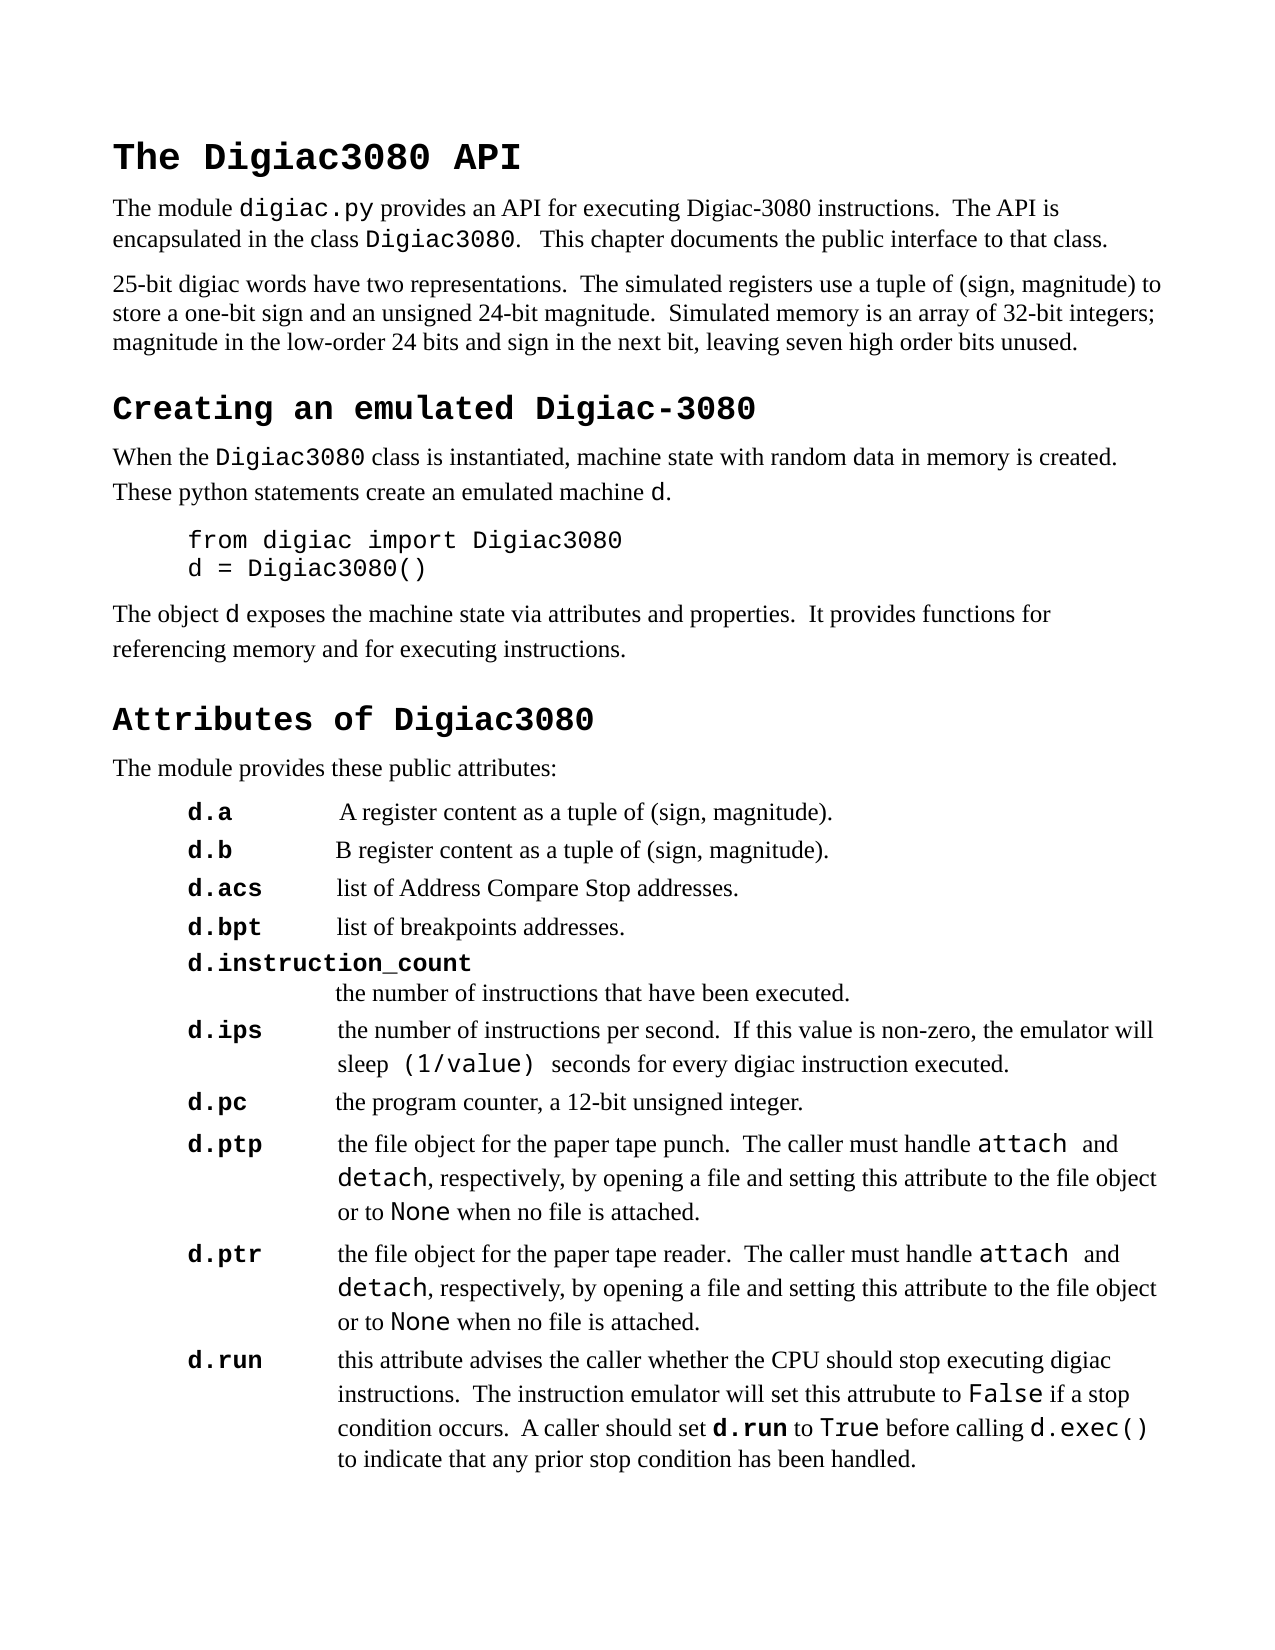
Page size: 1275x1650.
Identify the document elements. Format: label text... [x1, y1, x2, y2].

text d.a A register content as a tuple of (sign, magnitude). [187, 797, 1162, 828]
subtitle Attributes of Digiac3080 [112, 702, 1162, 741]
text d.pc the program counter, a 12-bit unsigned integer. [187, 1087, 1162, 1118]
text d.instruction_count the number of instructions that have been executed. [187, 950, 1162, 1007]
text from digiac import Digiac3080 [187, 527, 1162, 556]
text d.bpt list of breakpoints addresses. [187, 912, 1162, 943]
text When the Digiac3080 class is instantiated, machine state with random data in memory is created. These python statements create an emulated machine d. [112, 442, 1162, 508]
text d = Digiac3080() [187, 556, 1162, 584]
subtitle Creating an emulated Digiac-3080 [112, 392, 1162, 430]
text d.ips the number of instructions per second. If this value is non-zero, the emulator will sleep (1/value) seconds for every digiac instruction executed. [187, 1015, 1162, 1079]
text The object d exposes the machine state via attributes and properties. It provides functions for referencing memory and for executing instructions. [112, 599, 1162, 663]
subtitle The Digiac3080 API [112, 137, 1162, 180]
text The module digiac.py provides an API for executing Digiac-3080 instructions. The API is encapsulated in the class Digiac3080. This chapter documents the public interface to that class. [112, 193, 1162, 254]
text d.acs list of Address Compare Stop addresses. [187, 873, 1162, 904]
text d.run this attribute advises the caller whether the CPU should stop executing digiac instructions. The instruction emulator will set this attrubute to False if a stop condition occurs. A caller should set d.run to True before calling d.exec() to indicate that any prior stop condition has been handled. [187, 1345, 1162, 1473]
text d.b B register content as a tuple of (sign, magnitude). [187, 835, 1162, 866]
text 25-bit digiac words have two representations. The simulated registers use a tuple of (sign, magnitude) to store a one-bit sign and an unsigned 24-bit magnitude. Simulated memory is an array of 32-bit integers; magnitude in the low-order 24 bits and sign in the next bit, leaving seven high order bits unused. [112, 269, 1162, 356]
text d.ptr the file object for the paper tape reader. The caller must handle attach and detach, respectively, by opening a file and setting this attribute to the file object or to None when no file is attached. [187, 1235, 1162, 1338]
text The module provides these public attributes: [112, 753, 1162, 782]
text d.ptp the file object for the paper tape punch. The caller must handle attach and detach, respectively, by opening a file and setting this attribute to the file object or to None when no file is attached. [187, 1125, 1162, 1228]
